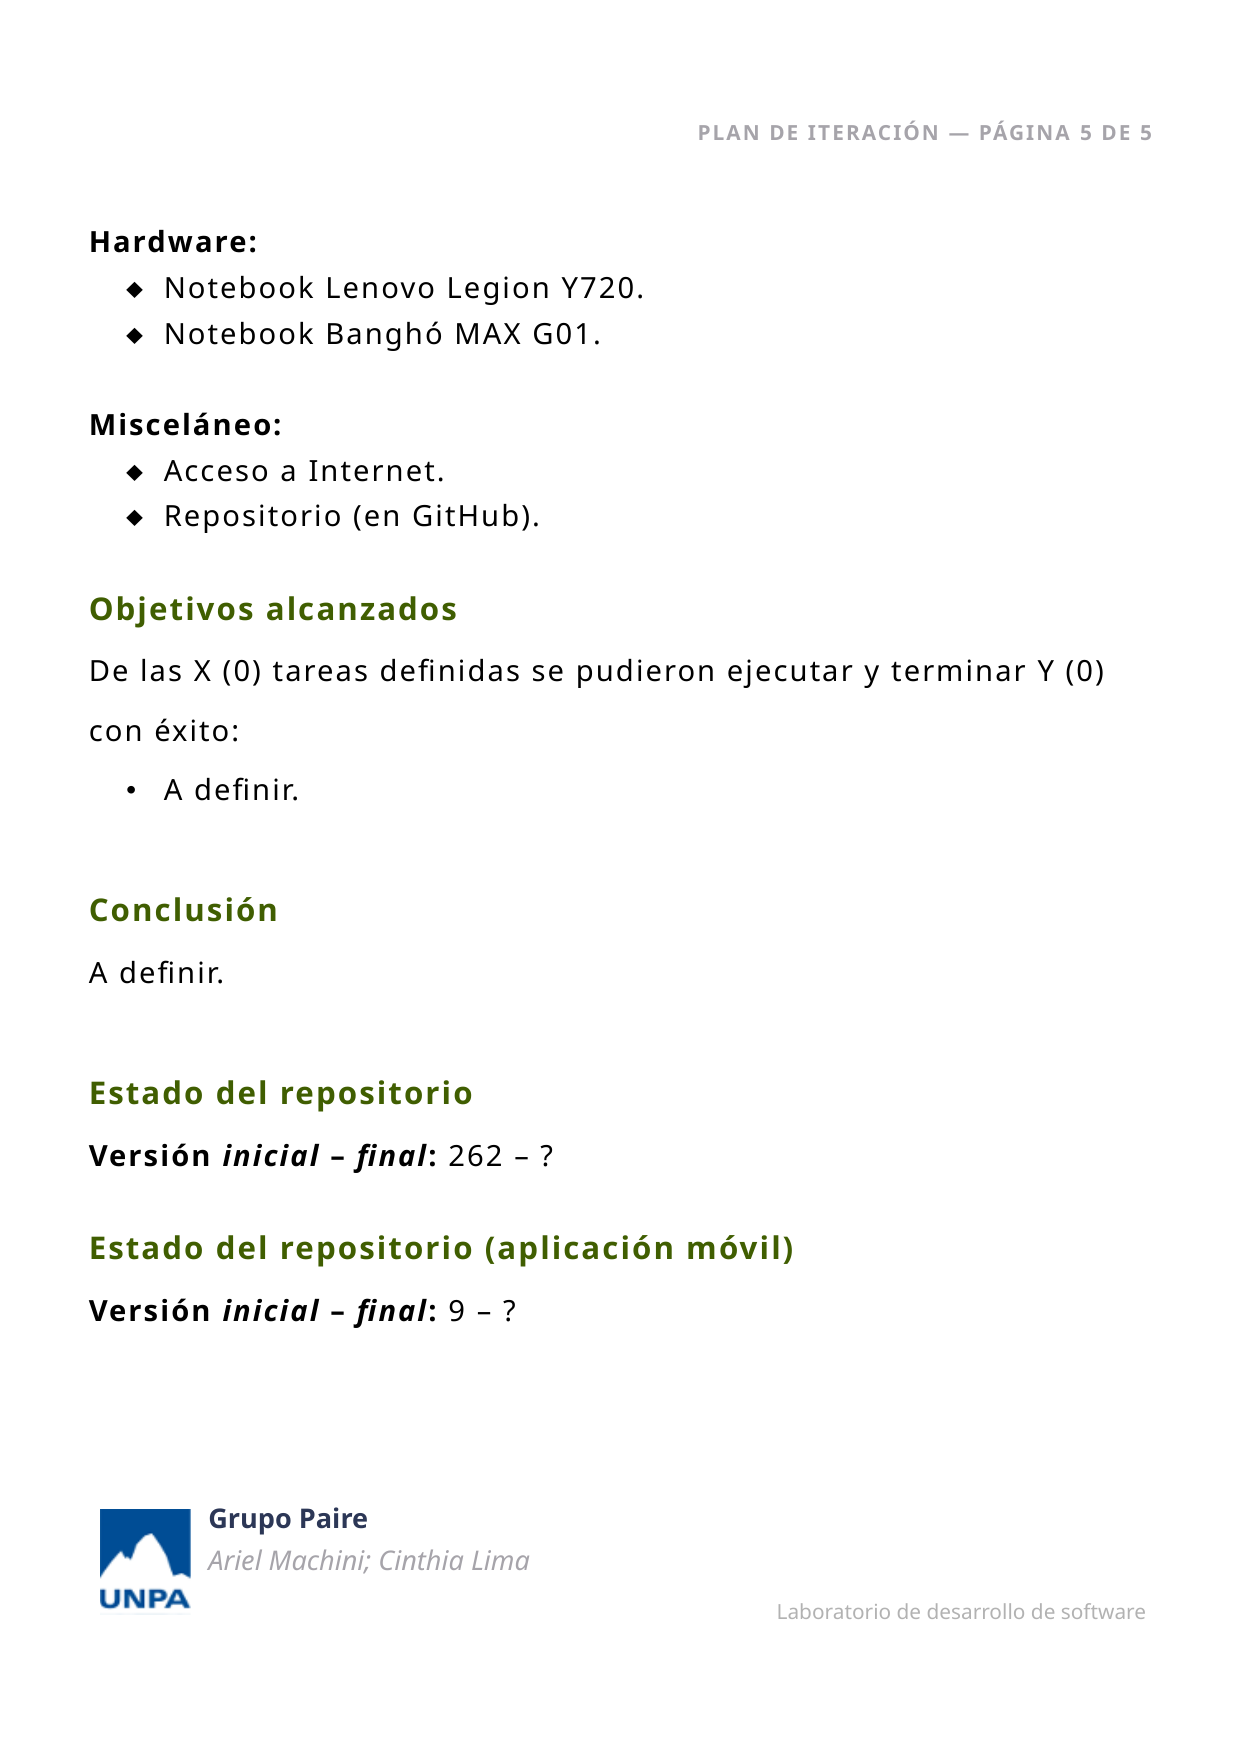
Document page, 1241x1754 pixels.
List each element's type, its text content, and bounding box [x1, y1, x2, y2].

text Misceláneo: [88, 404, 1152, 444]
picture [100, 1509, 191, 1615]
text Versión inicial – final: 9 – ? [88, 1290, 1152, 1330]
list Notebook Lenovo Legion Y720. [126, 267, 1152, 307]
text Estado del repositorio (aplicación móvil) [88, 1226, 1152, 1269]
text Versión inicial – final: 262 – ? [88, 1135, 1152, 1175]
list Notebook Banghó MAX G01. [126, 313, 1152, 353]
text Estado del repositorio [88, 1071, 1152, 1114]
text Conclusión [88, 888, 1152, 931]
list Acceso a Internet. [126, 450, 1152, 489]
list A definir. [126, 769, 1152, 809]
text Objetivos alcanzados [88, 587, 1152, 629]
text De las X (0) tareas definidas se pudieron ejecutar y terminar Y (0) con éxito: [88, 651, 1152, 750]
list Repositorio (en GitHub). [126, 495, 1152, 535]
text Hardware: [88, 222, 1152, 261]
text A definir. [88, 952, 1152, 992]
